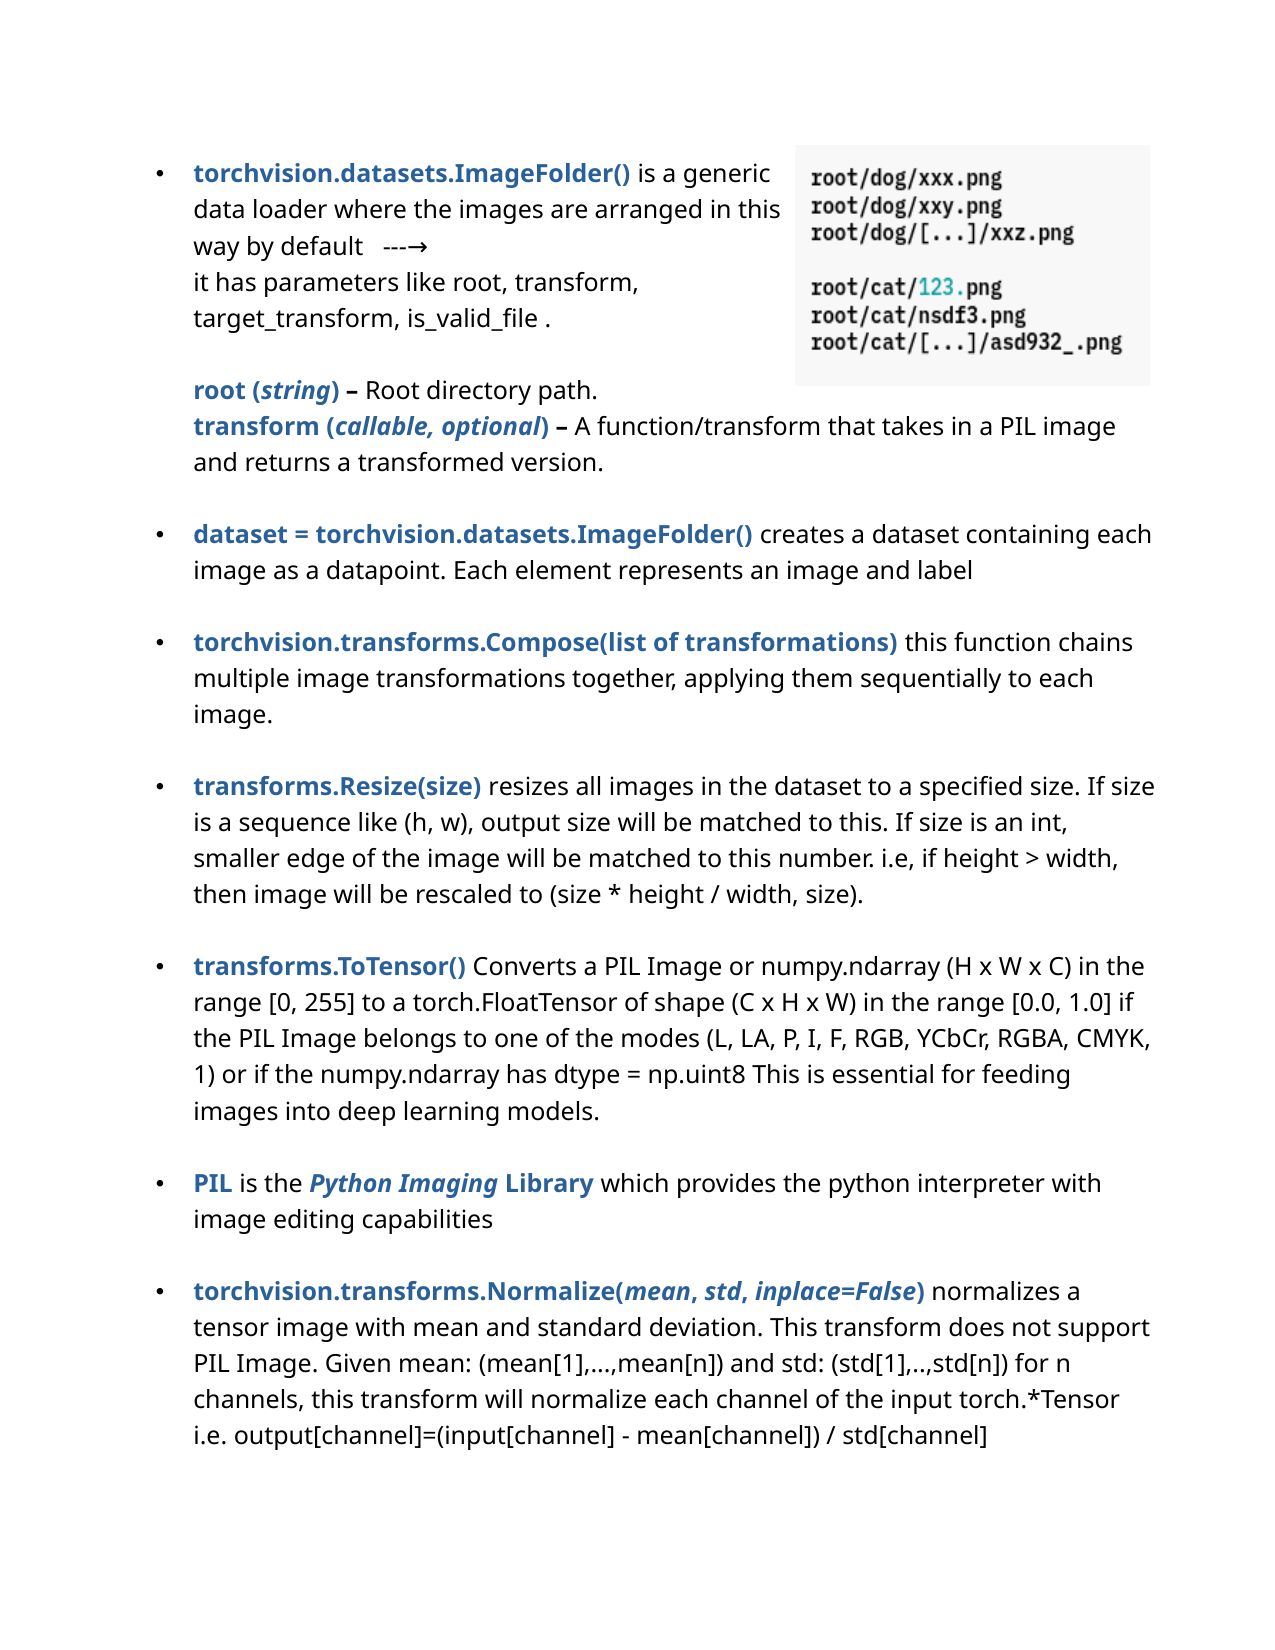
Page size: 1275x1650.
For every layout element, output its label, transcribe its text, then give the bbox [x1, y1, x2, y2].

picture [795, 145, 1150, 386]
list torchvision.datasets.ImageFolder() is a generic data loader where the images are arranged in this way by default ---→ [156, 154, 795, 262]
list PIL is the Python Imaging Library which provides the python interpreter with image editing capabilities [156, 1163, 1157, 1235]
list transform (callable, optional) – A function/transform that takes in a PIL image and returns a transformed version. [156, 406, 1157, 478]
list root (string) – Root directory path. [156, 370, 1157, 406]
list torchvision.transforms.Compose(list of transformations) this function chains multiple image transformations together, applying them sequentially to each image. [156, 623, 1157, 731]
list dataset = torchvision.datasets.ImageFolder() creates a dataset containing each image as a datapoint. Each element represents an image and label [156, 514, 1157, 587]
list it has parameters like root, transform, target_transform, is_valid_file . [156, 262, 795, 334]
list transforms.Resize(size) resizes all images in the dataset to a specified size. If size is a sequence like (h, w), output size will be matched to this. If size is an int, smaller edge of the image will be matched to this number. i.e, if height > width, then image will be rescaled to (size * height / width, size). [156, 767, 1157, 911]
list transforms.ToTensor() Converts a PIL Image or numpy.ndarray (H x W x C) in the range [0, 255] to a torch.FloatTensor of shape (C x H x W) in the range [0.0, 1.0] if the PIL Image belongs to one of the modes (L, LA, P, I, F, RGB, YCbCr, RGBA, CMYK, 1) or if the numpy.ndarray has dtype = np.uint8 This is essential for feeding images into deep learning models. [156, 947, 1157, 1127]
list torchvision.transforms.Normalize(mean, std, inplace=False) normalizes a tensor image with mean and standard deviation. This transform does not support PIL Image. Given mean: (mean[1],...,mean[n]) and std: (std[1],..,std[n]) for n channels, this transform will normalize each channel of the input torch.*Tensor i.e. output[channel]=(input[channel] - mean[channel]) / std[channel] [156, 1271, 1157, 1452]
